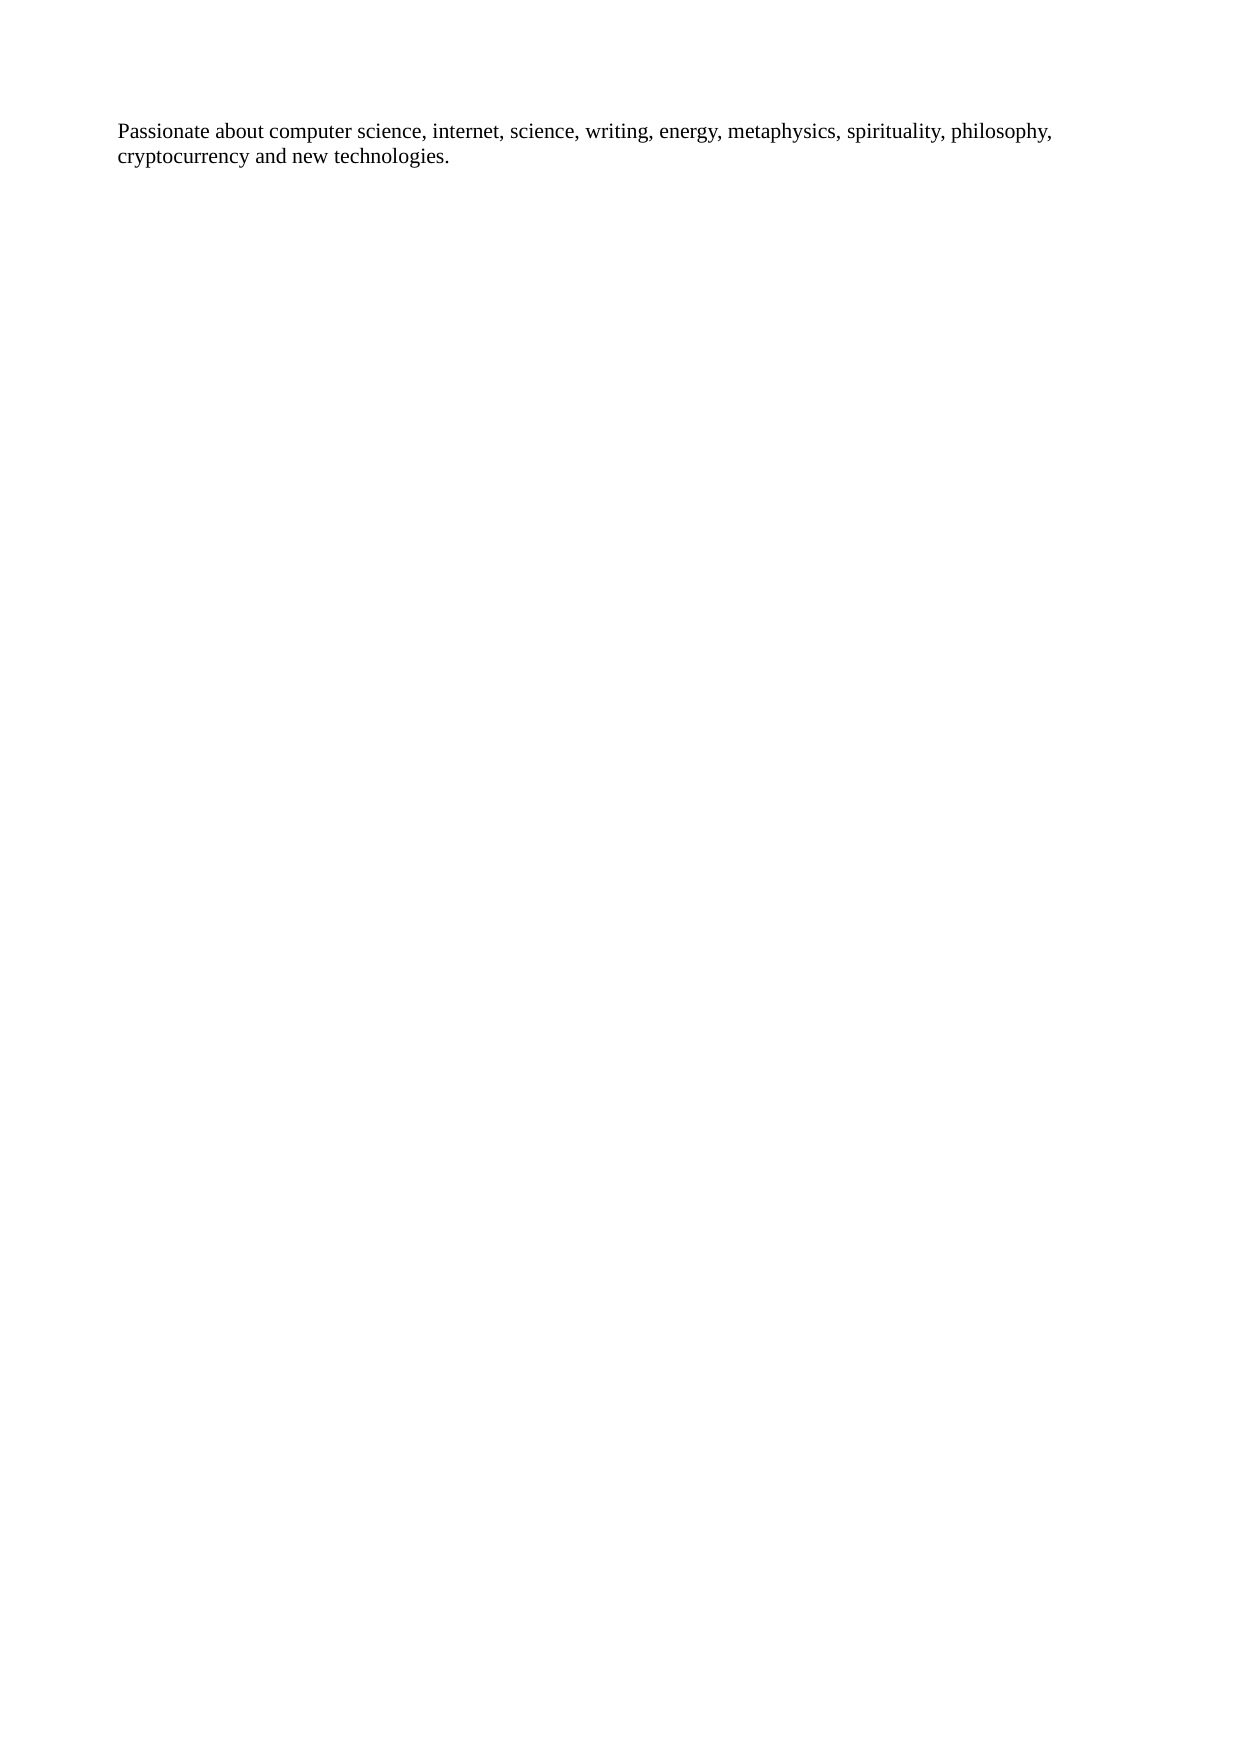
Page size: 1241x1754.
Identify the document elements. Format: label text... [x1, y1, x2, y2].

text Passionate about computer science, internet, science, writing, energy, metaphysics, spirituality, philosophy, cryptocurrency and new technologies. [117, 118, 1122, 168]
